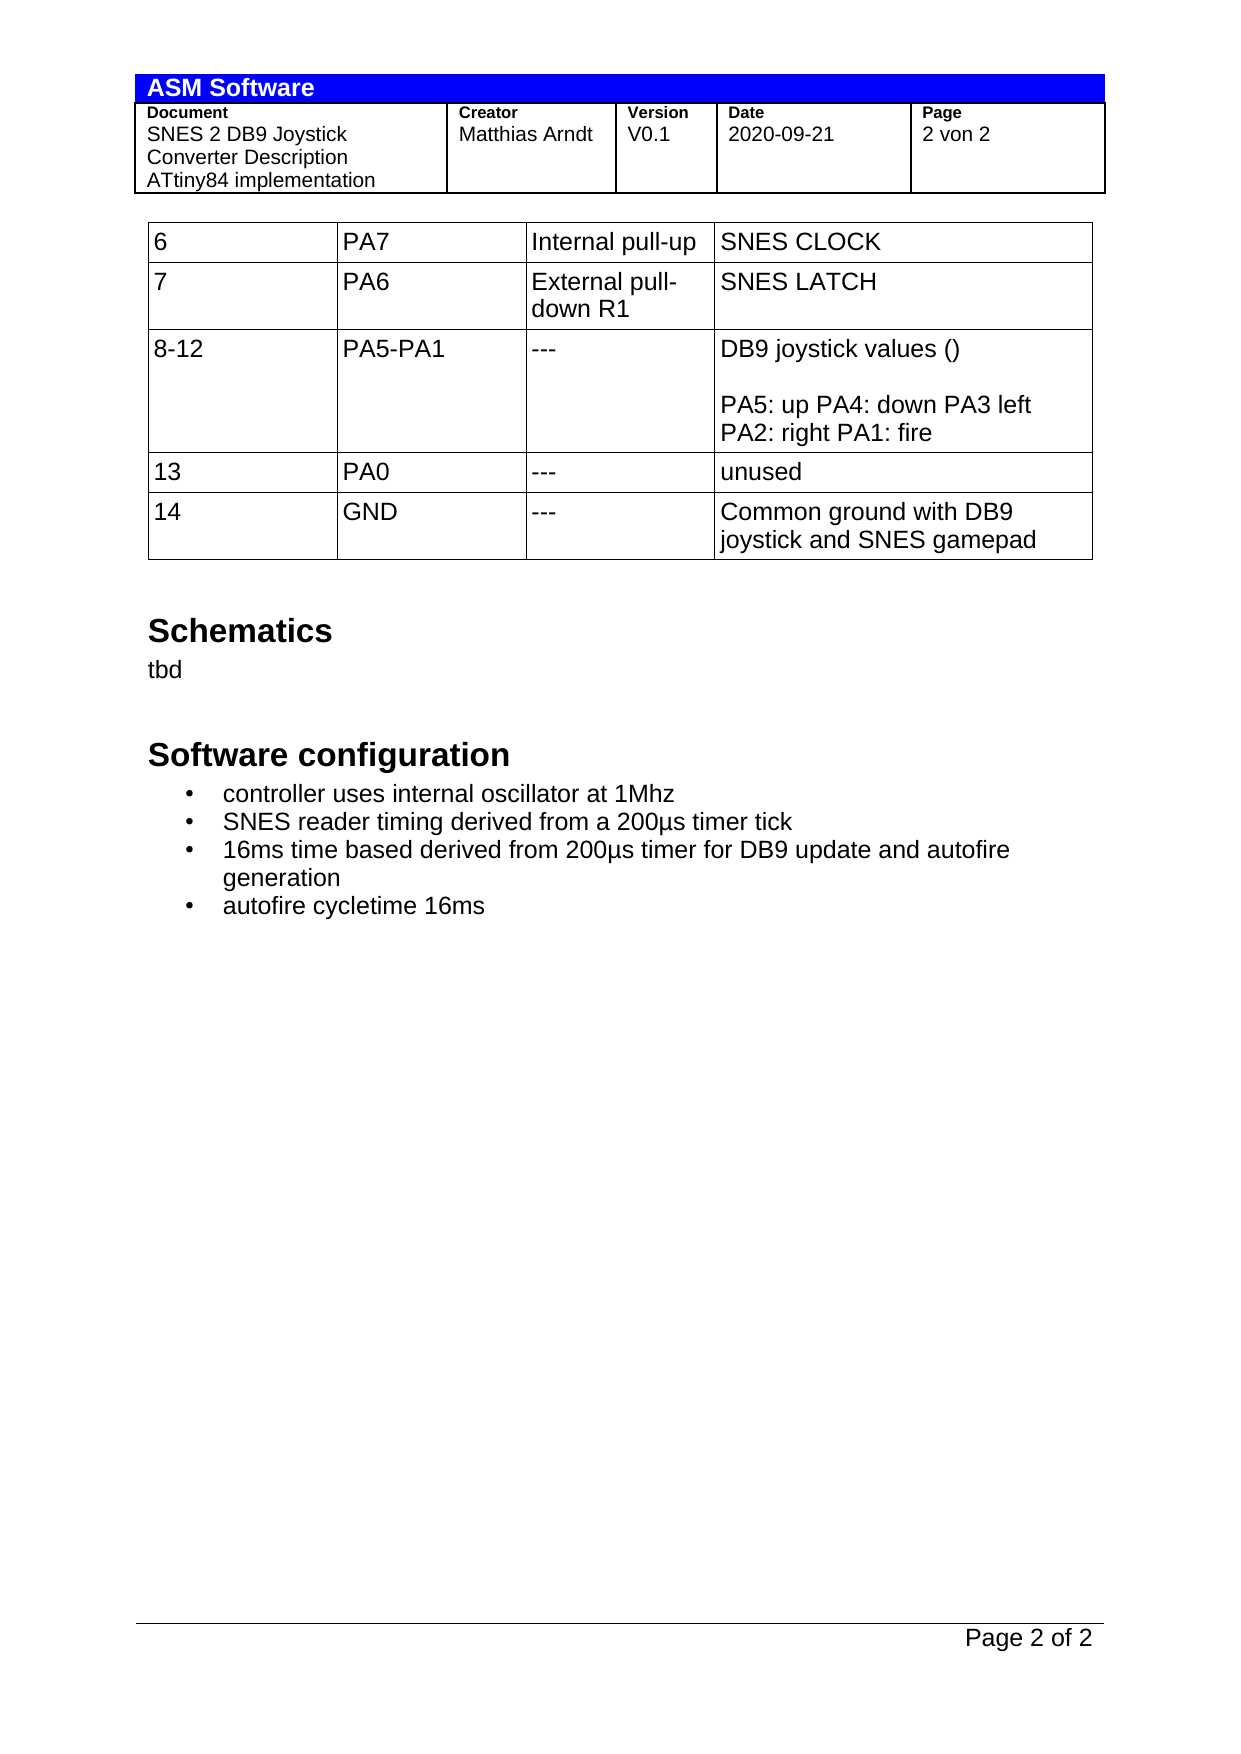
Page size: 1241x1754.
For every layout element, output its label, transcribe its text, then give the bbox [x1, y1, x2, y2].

table_cell PA6 [338, 263, 526, 329]
list controller uses internal oscillator at 1Mhz [185, 780, 1092, 808]
table_cell PA7 [338, 223, 526, 262]
table_cell --- [527, 330, 714, 452]
table_cell PA0 [338, 453, 526, 492]
subtitle Software configuration [148, 736, 1092, 774]
table_cell 8-12 [149, 330, 337, 452]
table_cell SNES LATCH [715, 263, 1092, 329]
table_cell Common ground with DB9 joystick and SNES gamepad [715, 493, 1092, 559]
table_cell 6 [149, 223, 337, 262]
table_cell PA5-PA1 [338, 330, 526, 452]
table_cell 14 [149, 493, 337, 559]
table_cell --- [527, 493, 714, 559]
table_cell 13 [149, 453, 337, 492]
list autofire cycletime 16ms [185, 892, 1092, 920]
text tbd [148, 656, 1092, 683]
list SNES reader timing derived from a 200µs timer tick [185, 808, 1092, 836]
table_cell Internal pull-up [527, 223, 714, 262]
list 16ms time based derived from 200µs timer for DB9 update and autofire generation [185, 836, 1092, 892]
table_cell DB9 joystick values () PA5: up PA4: down PA3 left PA2: right PA1: fire [715, 330, 1092, 452]
table_cell --- [527, 453, 714, 492]
table_cell GND [338, 493, 526, 559]
subtitle Schematics [148, 612, 1092, 649]
table_cell External pull-down R1 [527, 263, 714, 329]
table_cell 7 [149, 263, 337, 329]
table_cell unused [715, 453, 1092, 492]
table_cell SNES CLOCK [715, 223, 1092, 262]
